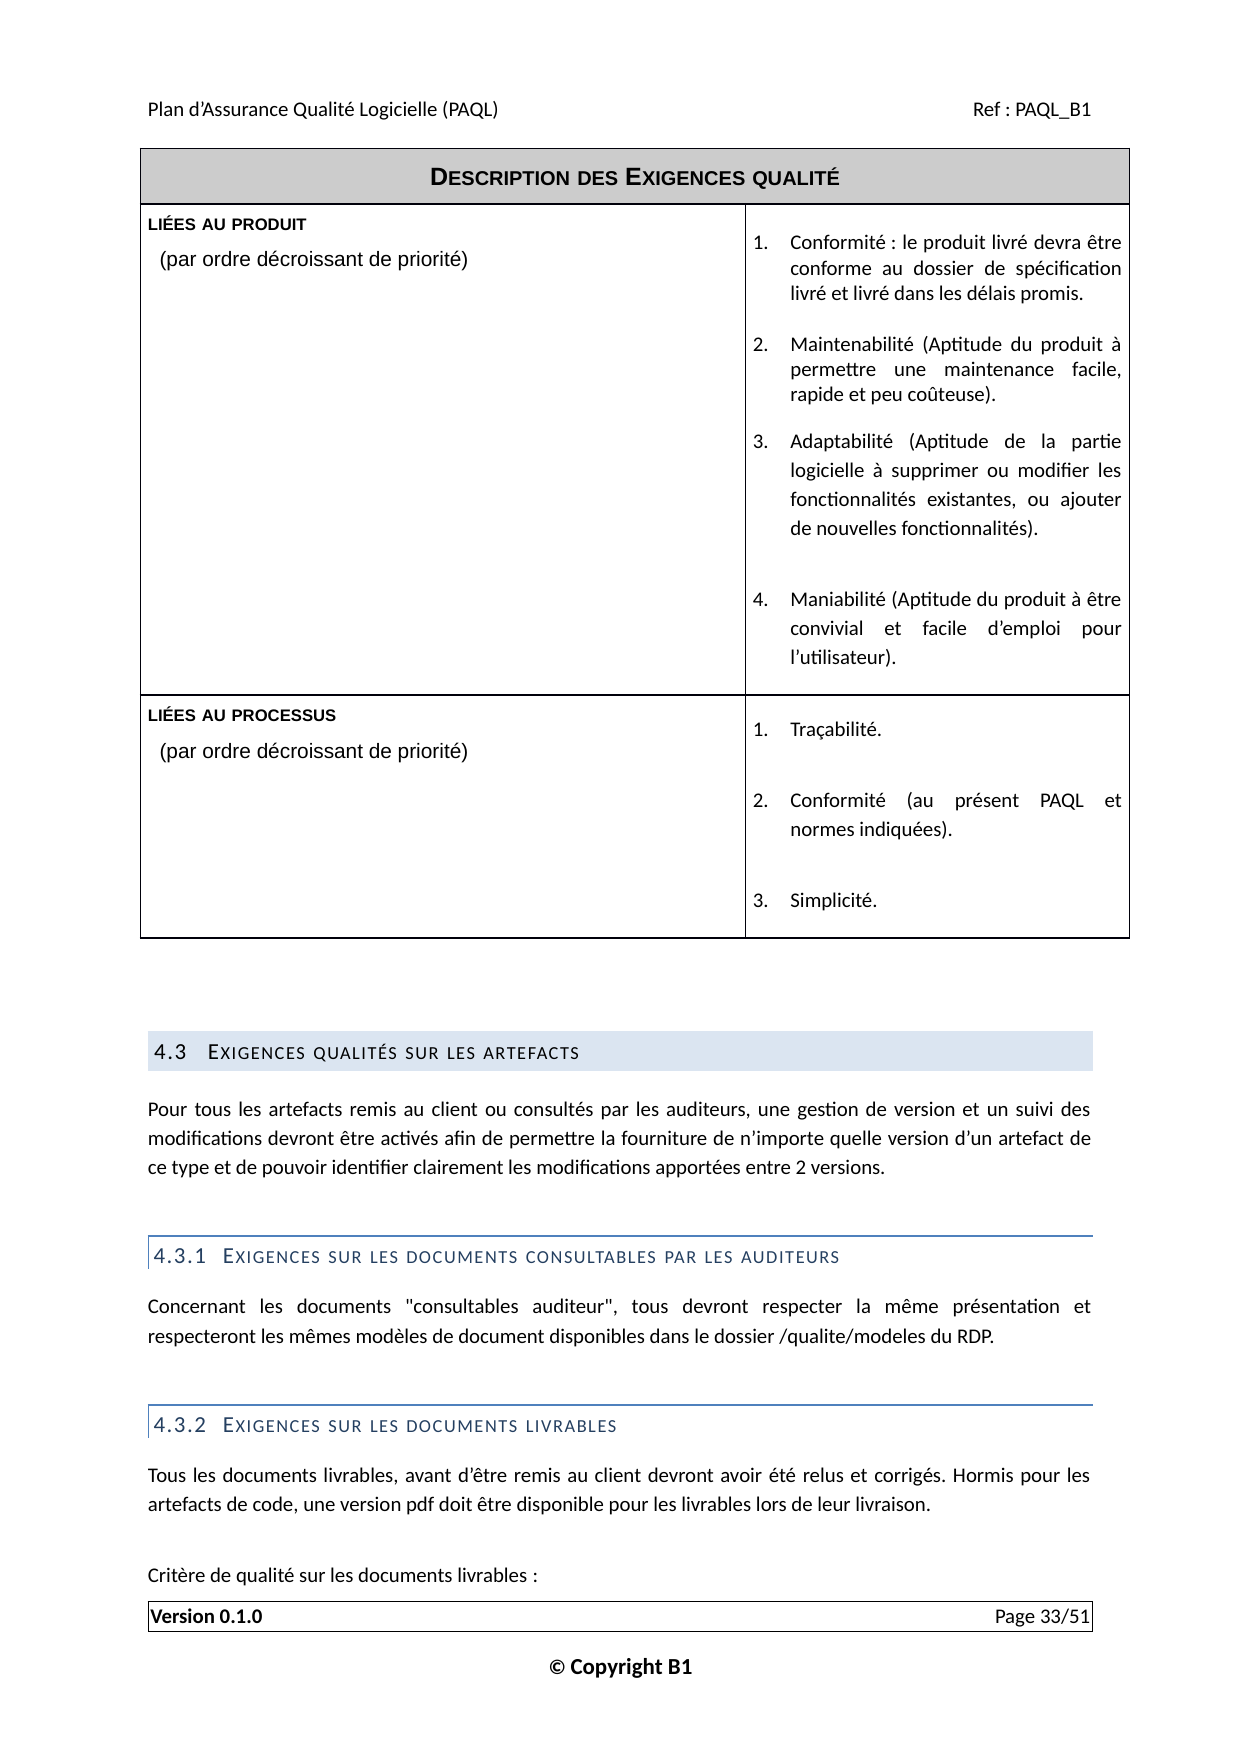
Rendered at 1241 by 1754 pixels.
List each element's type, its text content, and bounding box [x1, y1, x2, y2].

text Critère de qualité sur les documents livrables : [148, 1562, 1093, 1587]
table_header Description des Exigences qualité [141, 149, 1129, 203]
table_cell Conformité : le produit livré devra être conforme au dossier de spécification livré et livré dans les délais promis. Maintenabilité (Aptitude du produit à permettre une maintenance facile, rapide et peu coûteuse). Adaptabilité (Aptitude de la partie logicielle à supprimer ou modifier les fonctionnalités existantes, ou ajouter de nouvelles fonctionnalités). Maniabilité (Aptitude du produit à être convivial et facile d’emploi pour l’utilisateur). [746, 205, 1129, 694]
list Exigences sur les documents livrables [149, 1406, 1093, 1438]
list Exigences qualités sur les artefacts [154, 1037, 1086, 1065]
text Pour tous les artefacts remis au client ou consultés par les auditeurs, une gestion de version et un suivi des modifications devront être activés afin de permettre la fourniture de n’importe quelle version d’un artefact de ce type et de pouvoir identifier clairement les modifications apportées entre 2 versions. [148, 1096, 1093, 1179]
text Tous les documents livrables, avant d’être remis au client devront avoir été relus et corrigés. Hormis pour les artefacts de code, une version pdf doit être disponible pour les livrables lors de leur livraison. [148, 1462, 1093, 1517]
list Exigences sur les documents consultables par les auditeurs [149, 1237, 1093, 1269]
text Concernant les documents "consultables auditeur", tous devront respecter la même présentation et respecteront les mêmes modèles de document disponibles dans le dossier /qualite/modeles du RDP. [148, 1294, 1093, 1348]
table_cell liées au processus (par ordre décroissant de priorité) [141, 696, 745, 937]
table_cell liées au produit (par ordre décroissant de priorité) [141, 205, 745, 694]
table_cell Traçabilité. Conformité (au présent PAQL et normes indiquées). Simplicité. [746, 696, 1129, 937]
